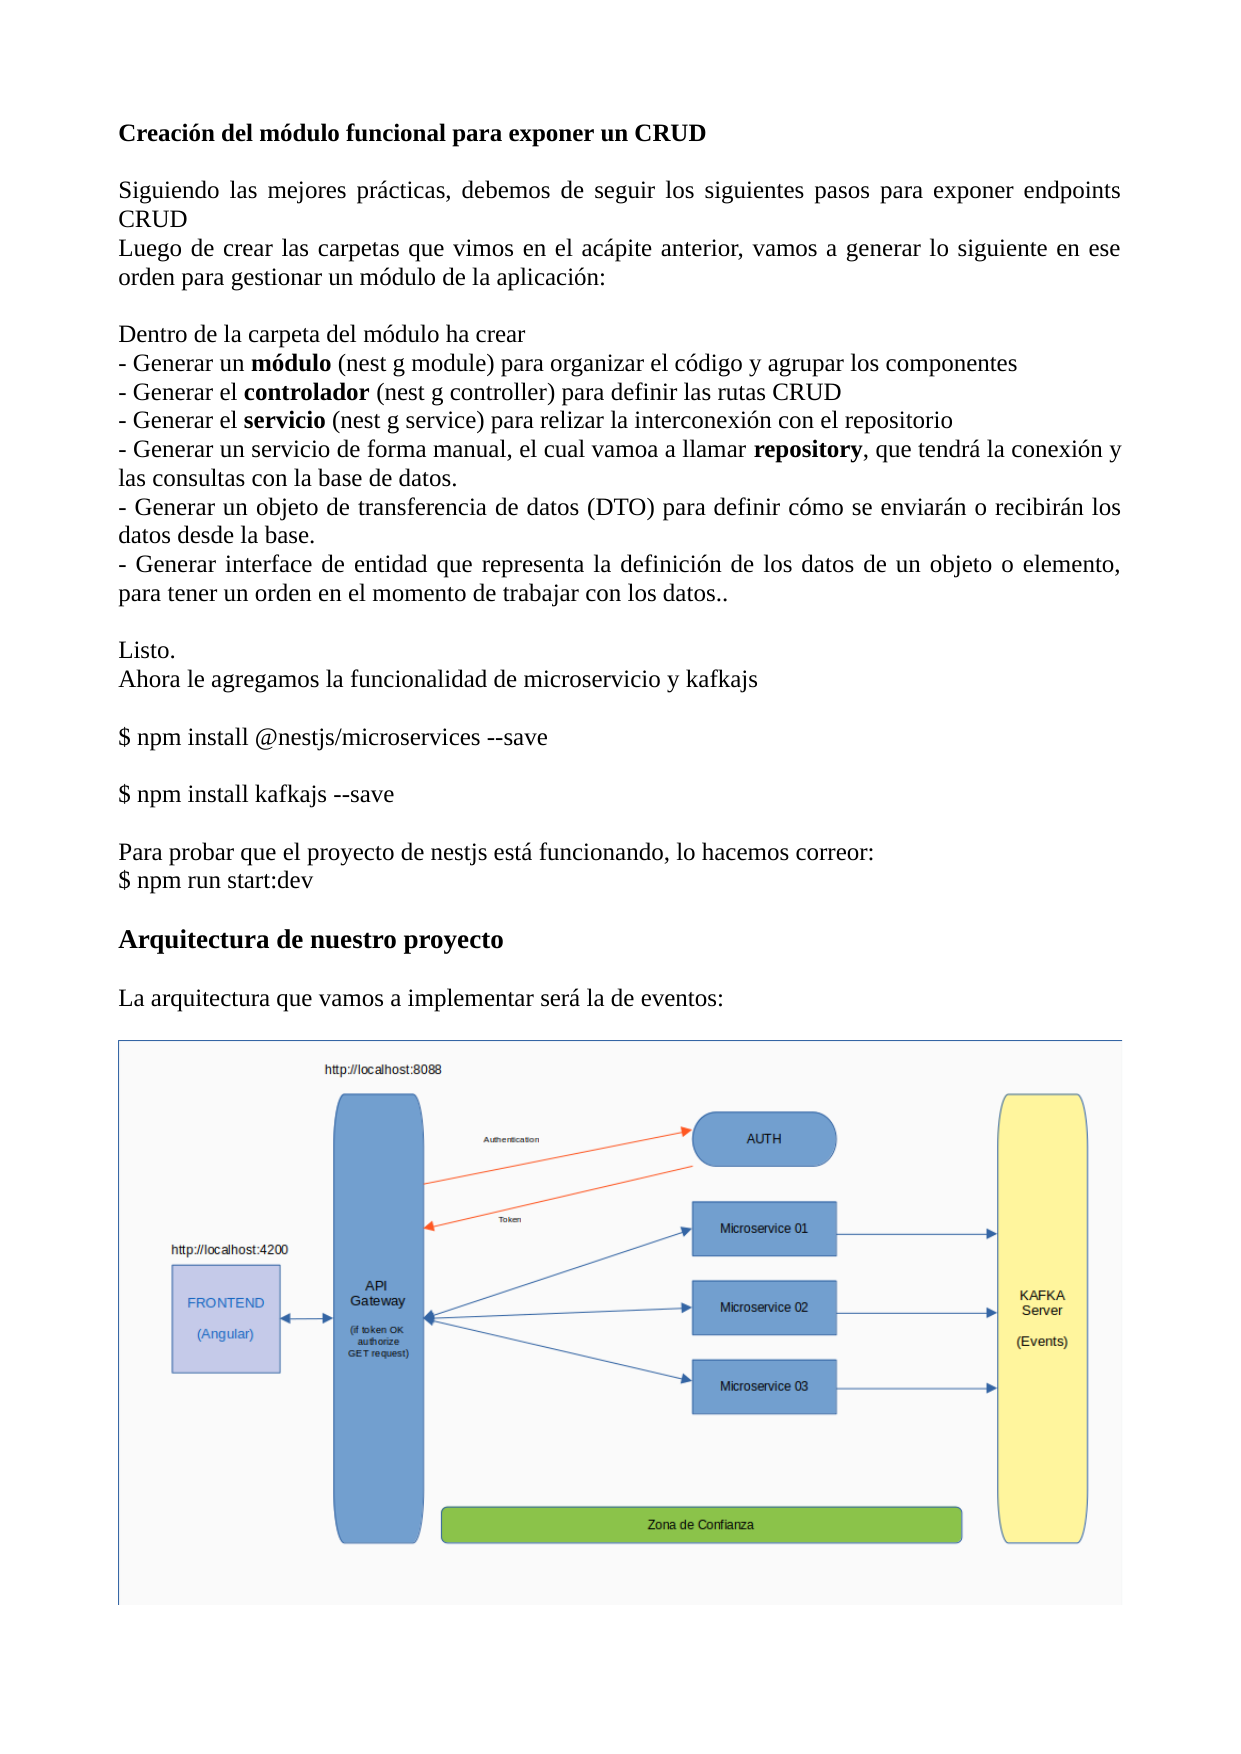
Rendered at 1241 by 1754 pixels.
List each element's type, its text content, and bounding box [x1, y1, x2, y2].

text - Generar el controlador (nest g controller) para definir las rutas CRUD [118, 377, 1122, 406]
text - Generar un servicio de forma manual, el cual vamoa a llamar repository, que tendrá la conexión y las consultas con la base de datos. [118, 434, 1122, 492]
text Siguiendo las mejores prácticas, debemos de seguir los siguientes pasos para exponer endpoints CRUD [118, 176, 1122, 233]
text - Generar un objeto de transferencia de datos (DTO) para definir cómo se enviarán o recibirán los datos desde la base. [118, 492, 1122, 549]
text $ npm install @nestjs/microservices --save [118, 722, 1122, 751]
text Listo. [118, 636, 1122, 664]
text Arquitectura de nuestro proyecto [118, 923, 1122, 954]
text Dentro de la carpeta del módulo ha crear [118, 319, 1122, 348]
text Para probar que el proyecto de nestjs está funcionando, lo hacemos correor: [118, 837, 1122, 866]
text Ahora le agregamos la funcionalidad de microservicio y kafkajs [118, 664, 1122, 693]
text - Generar el servicio (nest g service) para relizar la interconexión con el repositorio [118, 406, 1122, 434]
text - Generar interface de entidad que representa la definición de los datos de un objeto o elemento, para tener un orden en el momento de trabajar con los datos.. [118, 549, 1122, 607]
text La arquitectura que vamos a implementar será la de eventos: [118, 983, 1122, 1012]
text Creación del módulo funcional para exponer un CRUD [118, 118, 1122, 147]
text - Generar un módulo (nest g module) para organizar el código y agrupar los componentes [118, 348, 1122, 377]
text $ npm run start:dev [118, 866, 1122, 894]
text Luego de crear las carpetas que vimos en el acápite anterior, vamos a generar lo siguiente en ese orden para gestionar un módulo de la aplicación: [118, 233, 1122, 291]
picture [118, 1040, 1123, 1605]
text $ npm install kafkajs --save [118, 779, 1122, 808]
